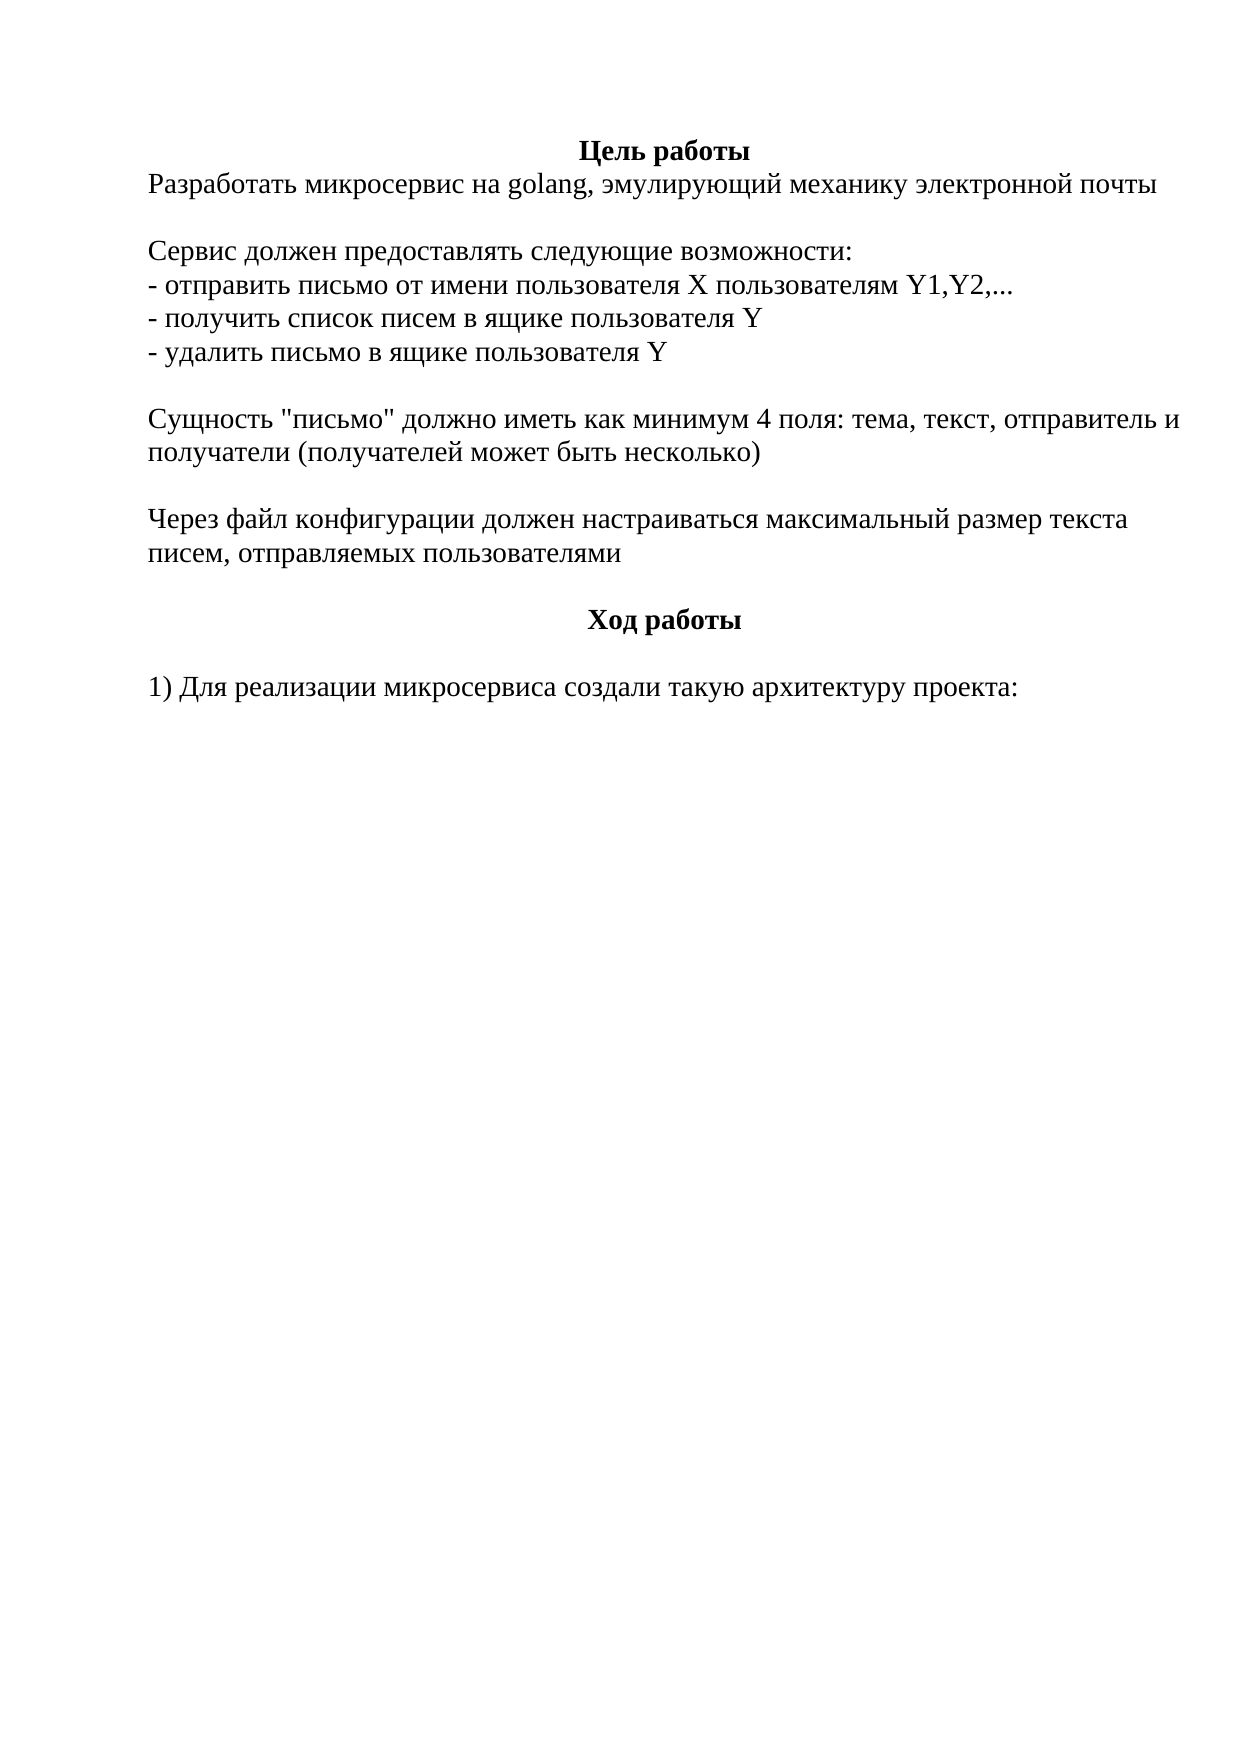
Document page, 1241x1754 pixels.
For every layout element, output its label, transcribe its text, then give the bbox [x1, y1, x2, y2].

text - отправить письмо от имени пользователя X пользователям Y1,Y2,... [148, 267, 1181, 300]
text - получить список писем в ящике пользователя Y [148, 300, 1181, 334]
text Сервис должен предоставлять следующие возможности: [148, 233, 1181, 267]
text 1) Для реализации микросервиса создали такую архитектуру проекта: [148, 669, 1181, 703]
text Сущность "письмо" должно иметь как минимум 4 поля: тема, текст, отправитель и получатели (получателей может быть несколько) [148, 401, 1181, 468]
text Цель работы [148, 133, 1181, 166]
text Разработать микросервис на golang, эмулирующий механику электронной почты [148, 166, 1181, 200]
text - удалить письмо в ящике пользователя Y [148, 334, 1181, 367]
text Через файл конфигурации должен настраиваться максимальный размер текста писем, отправляемых пользователями [148, 502, 1181, 569]
text Ход работы [148, 602, 1181, 636]
